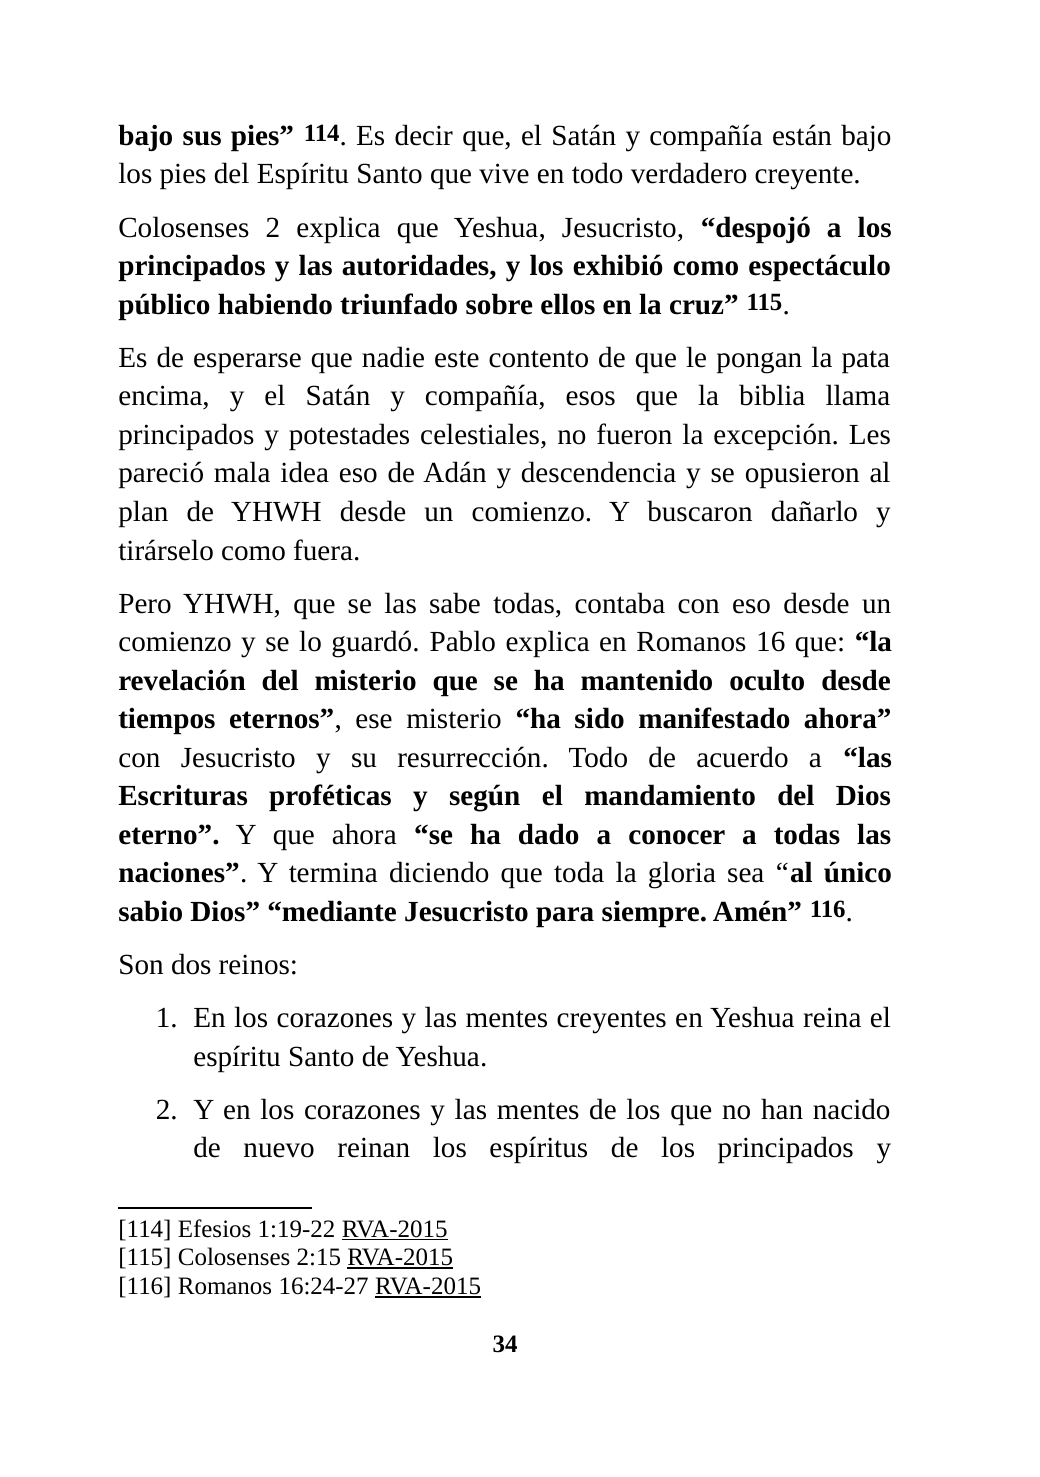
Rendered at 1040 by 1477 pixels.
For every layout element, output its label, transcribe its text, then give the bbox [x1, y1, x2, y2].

list En los corazones y las mentes creyentes en Yeshua reina el espíritu Santo de Yeshua. [156, 1000, 892, 1072]
text Efesios 1:19-22 RVA-2015 [118, 1214, 892, 1242]
text Romanos 16:24-27 RVA-2015 [118, 1271, 892, 1300]
text bajo sus pies” . Es decir que, el Satán y compañía están bajo los pies del Espíritu Santo que vive en todo verdadero creyente. [118, 118, 892, 190]
text Es de esperarse que nadie este contento de que le pongan la pata encima, y el Satán y compañía, esos que la biblia llama principados y potestades celestiales, no fueron la excepción. Les pareció mala idea eso de Adán y descendencia y se opusieron al plan de YHWH desde un comienzo. Y buscaron dañarlo y tirárselo como fuera. [118, 340, 892, 566]
text Colosenses 2 explica que Yeshua, Jesucristo, “despojó a los principados y las autoridades, y los exhibió como espectáculo público habiendo triunfado sobre ellos en la cruz” . [118, 210, 892, 320]
text Son dos reinos: [118, 947, 892, 981]
text Colosenses 2:15 RVA-2015 [118, 1242, 892, 1271]
text Pero YHWH, que se las sabe todas, contaba con eso desde un comienzo y se lo guardó. Pablo explica en Romanos 16 que: “la revelación del misterio que se ha mantenido oculto desde tiempos eternos”, ese misterio “ha sido manifestado ahora” con Jesucristo y su resurrección. Todo de acuerdo a “las Escrituras proféticas y según el mandamiento del Dios eterno”. Y que ahora “se ha dado a conocer a todas las naciones”. Y termina diciendo que toda la gloria sea “al único sabio Dios” “mediante Jesucristo para siempre. Amén” . [118, 586, 892, 928]
list Y en los corazones y las mentes de los que no han nacido de nuevo reinan los espíritus de los principados y [156, 1092, 892, 1164]
